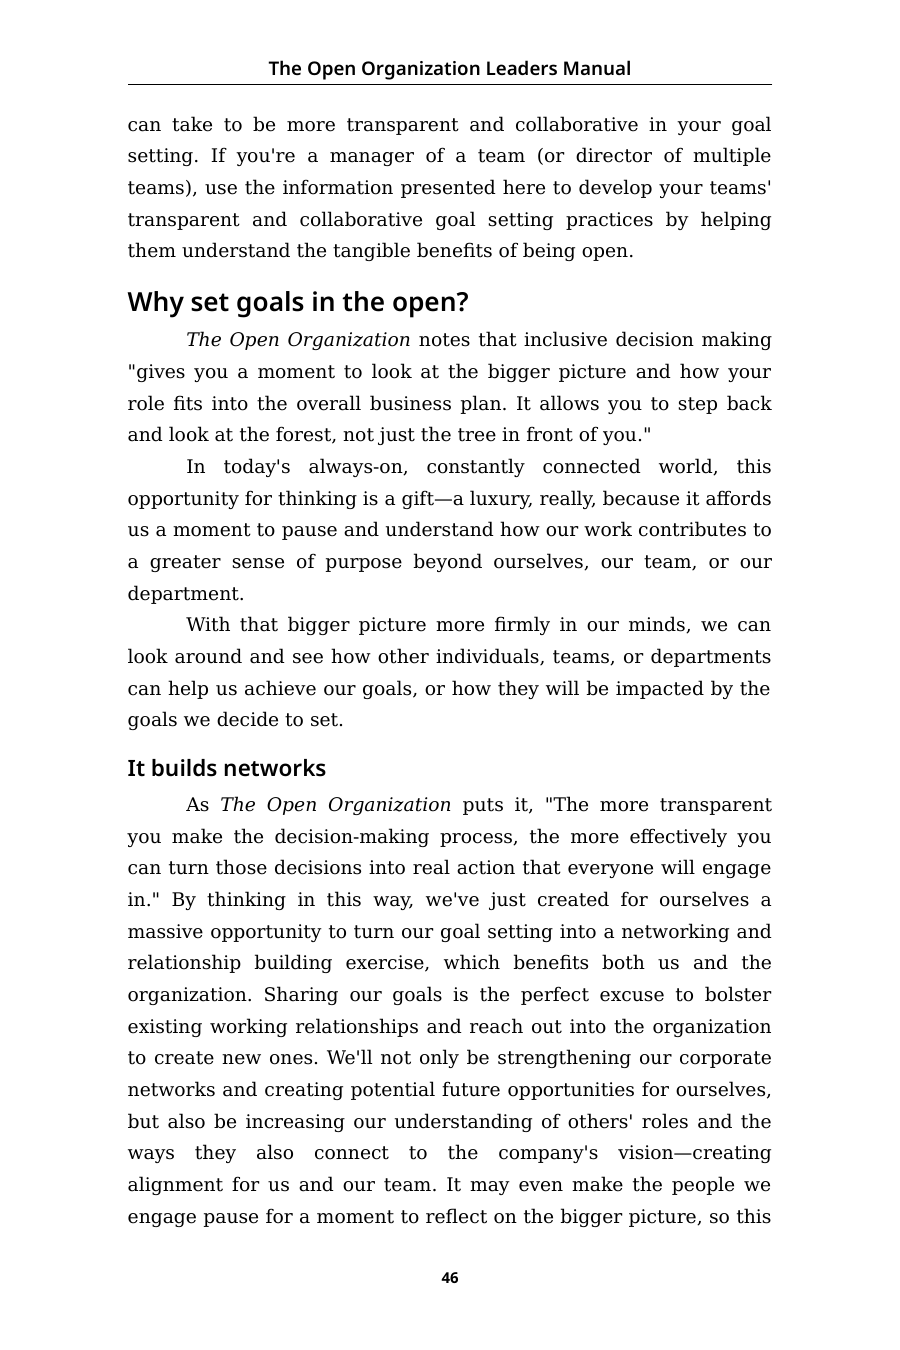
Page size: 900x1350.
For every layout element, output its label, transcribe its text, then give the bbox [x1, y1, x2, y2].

text With that bigger picture more firmly in our minds, we can look around and see how other individuals, teams, or departments can help us achieve our goals, or how they will be impacted by the goals we decide to set. [127, 614, 772, 731]
text can take to be more transparent and collaborative in your goal setting. If you're a manager of a team (or director of multiple teams), use the information presented here to develop your teams' transparent and collaborative goal setting practices by helping them understand the tangible benefits of being open. [127, 114, 772, 262]
subtitle It builds networks [127, 756, 772, 782]
text As The Open Organization puts it, "The more transparent you make the decision-making process, the more effectively you can turn those decisions into real action that everyone will engage in." By thinking in this way, we've just created for ourselves a massive opportunity to turn our goal setting into a networking and relationship building exercise, which benefits both us and the organization. Sharing our goals is the perfect excuse to bolster existing working relationships and reach out into the organization to create new ones. We'll not only be strengthening our corporate networks and creating potential future opportunities for ourselves, but also be increasing our understanding of others' roles and the ways they also connect to the company's vision—creating alignment for us and our team. It may even make the people we engage pause for a moment to reflect on the bigger picture, so this [127, 794, 772, 1228]
text The Open Organization notes that inclusive decision making "gives you a moment to look at the bigger picture and how your role fits into the overall business plan. It allows you to step back and look at the forest, not just the tree in front of you." [127, 329, 772, 446]
text In today's always-on, constantly connected world, this opportunity for thinking is a gift—a luxury, really, because it affords us a moment to pause and understand how our work contributes to a greater sense of purpose beyond ourselves, our team, or our department. [127, 456, 772, 605]
subtitle Why set goals in the open? [127, 287, 772, 317]
